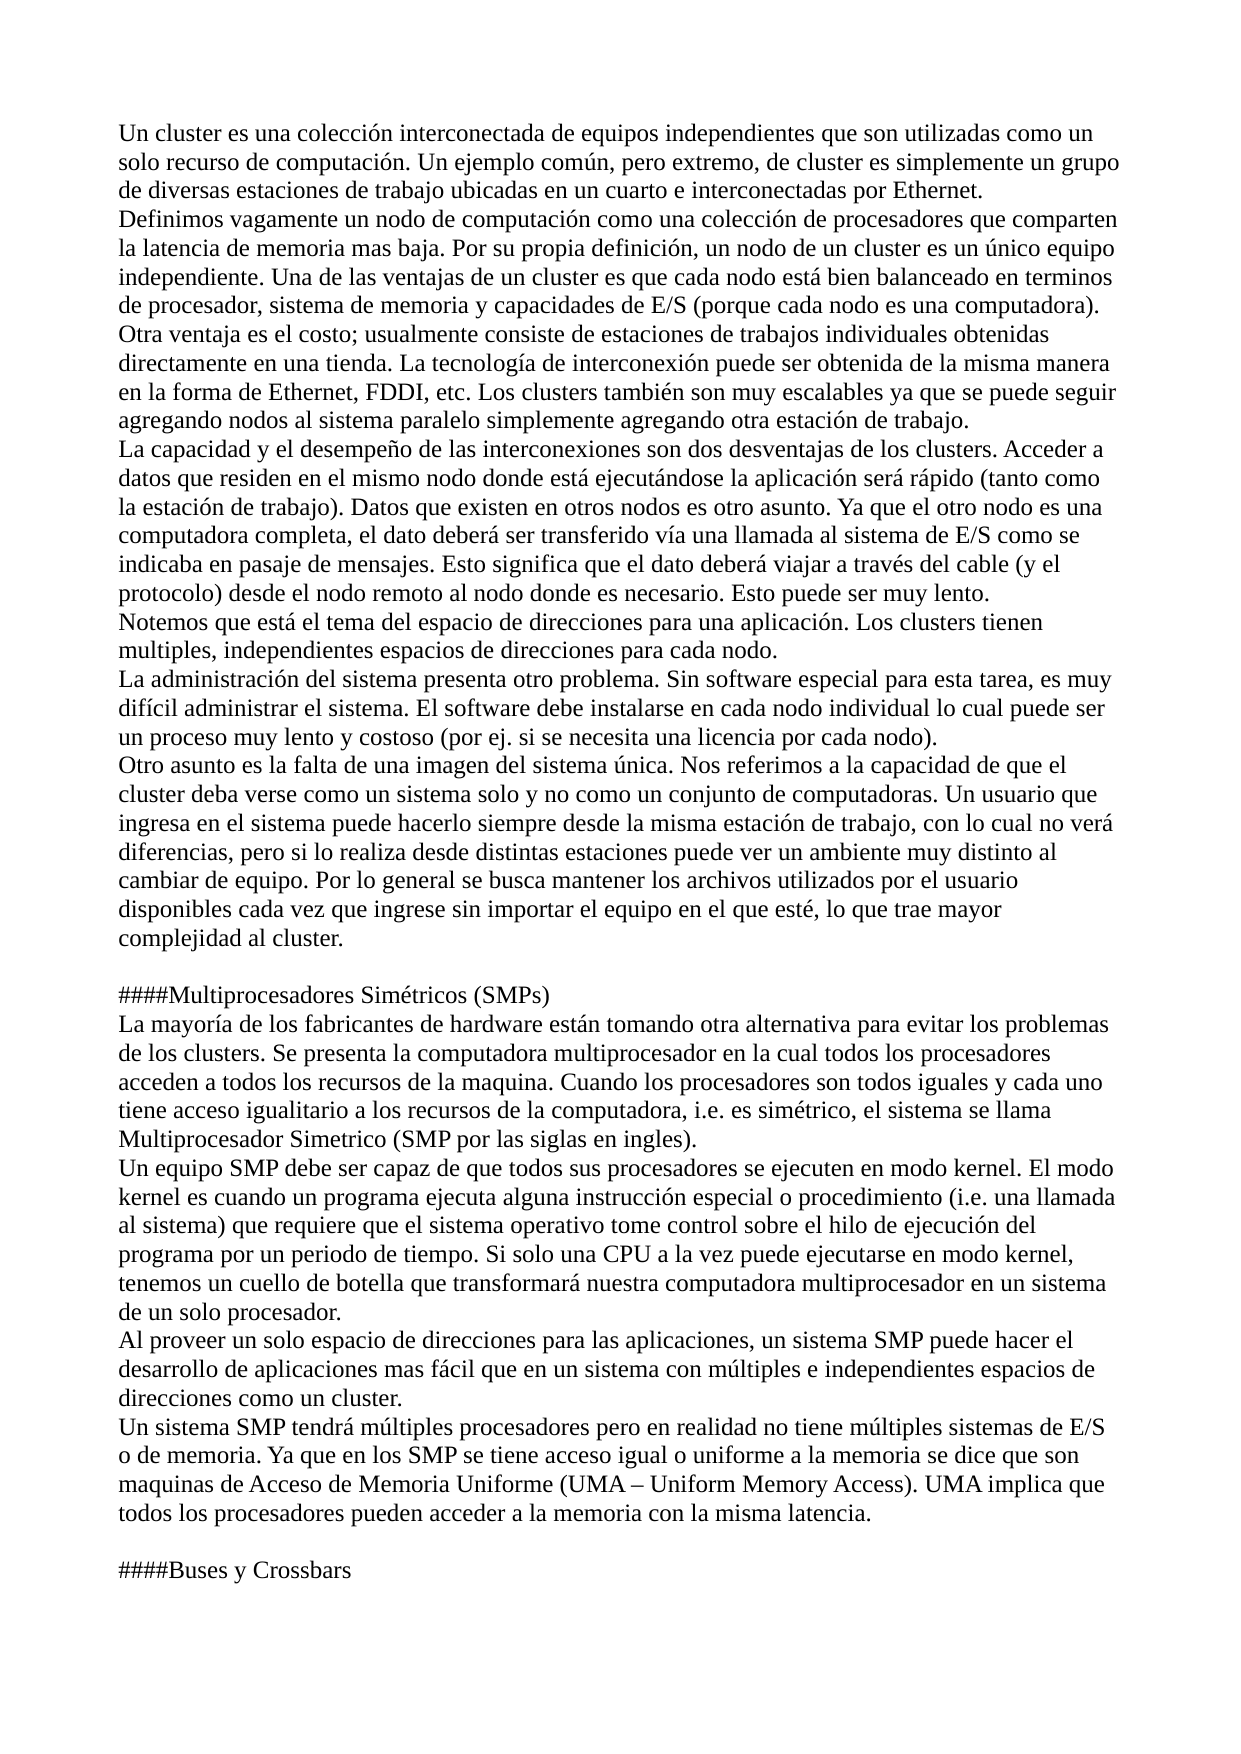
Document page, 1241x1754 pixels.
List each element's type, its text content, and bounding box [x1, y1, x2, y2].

text ####Multiprocesadores Simétricos (SMPs) [118, 981, 1122, 1009]
text La administración del sistema presenta otro problema. Sin software especial para esta tarea, es muy difícil administrar el sistema. El software debe instalarse en cada nodo individual lo cual puede ser un proceso muy lento y costoso (por ej. si se necesita una licencia por cada nodo). [118, 664, 1122, 751]
text Al proveer un solo espacio de direcciones para las aplicaciones, un sistema SMP puede hacer el desarrollo de aplicaciones mas fácil que en un sistema con múltiples e independientes espacios de direcciones como un cluster. [118, 1326, 1122, 1412]
text ####Buses y Crossbars [118, 1556, 1122, 1584]
text Un equipo SMP debe ser capaz de que todos sus procesadores se ejecuten en modo kernel. El modo kernel es cuando un programa ejecuta alguna instrucción especial o procedimiento (i.e. una llamada al sistema) que requiere que el sistema operativo tome control sobre el hilo de ejecución del programa por un periodo de tiempo. Si solo una CPU a la vez puede ejecutarse en modo kernel, tenemos un cuello de botella que transformará nuestra computadora multiprocesador en un sistema de un solo procesador. [118, 1153, 1122, 1326]
text Un sistema SMP tendrá múltiples procesadores pero en realidad no tiene múltiples sistemas de E/S o de memoria. Ya que en los SMP se tiene acceso igual o uniforme a la memoria se dice que son maquinas de Acceso de Memoria Uniforme (UMA – Uniform Memory Access). UMA implica que todos los procesadores pueden acceder a la memoria con la misma latencia. [118, 1412, 1122, 1527]
text Un cluster es una colección interconectada de equipos independientes que son utilizadas como un solo recurso de computación. Un ejemplo común, pero extremo, de cluster es simplemente un grupo de diversas estaciones de trabajo ubicadas en un cuarto e interconectadas por Ethernet. [118, 118, 1122, 204]
text La capacidad y el desempeño de las interconexiones son dos desventajas de los clusters. Acceder a datos que residen en el mismo nodo donde está ejecutándose la aplicación será rápido (tanto como la estación de trabajo). Datos que existen en otros nodos es otro asunto. Ya que el otro nodo es una computadora completa, el dato deberá ser transferido vía una llamada al sistema de E/S como se indicaba en pasaje de mensajes. Esto significa que el dato deberá viajar a través del cable (y el protocolo) desde el nodo remoto al nodo donde es necesario. Esto puede ser muy lento. [118, 434, 1122, 607]
text Otro asunto es la falta de una imagen del sistema única. Nos referimos a la capacidad de que el cluster deba verse como un sistema solo y no como un conjunto de computadoras. Un usuario que ingresa en el sistema puede hacerlo siempre desde la misma estación de trabajo, con lo cual no verá diferencias, pero si lo realiza desde distintas estaciones puede ver un ambiente muy distinto al cambiar de equipo. Por lo general se busca mantener los archivos utilizados por el usuario disponibles cada vez que ingrese sin importar el equipo en el que esté, lo que trae mayor complejidad al cluster. [118, 751, 1122, 952]
text La mayoría de los fabricantes de hardware están tomando otra alternativa para evitar los problemas de los clusters. Se presenta la computadora multiprocesador en la cual todos los procesadores acceden a todos los recursos de la maquina. Cuando los procesadores son todos iguales y cada uno tiene acceso igualitario a los recursos de la computadora, i.e. es simétrico, el sistema se llama Multiprocesador Simetrico (SMP por las siglas en ingles). [118, 1009, 1122, 1153]
text Notemos que está el tema del espacio de direcciones para una aplicación. Los clusters tienen multiples, independientes espacios de direcciones para cada nodo. [118, 607, 1122, 664]
text Definimos vagamente un nodo de computación como una colección de procesadores que comparten la latencia de memoria mas baja. Por su propia definición, un nodo de un cluster es un único equipo independiente. Una de las ventajas de un cluster es que cada nodo está bien balanceado en terminos de procesador, sistema de memoria y capacidades de E/S (porque cada nodo es una computadora). Otra ventaja es el costo; usualmente consiste de estaciones de trabajos individuales obtenidas directamente en una tienda. La tecnología de interconexión puede ser obtenida de la misma manera en la forma de Ethernet, FDDI, etc. Los clusters también son muy escalables ya que se puede seguir agregando nodos al sistema paralelo simplemente agregando otra estación de trabajo. [118, 204, 1122, 434]
